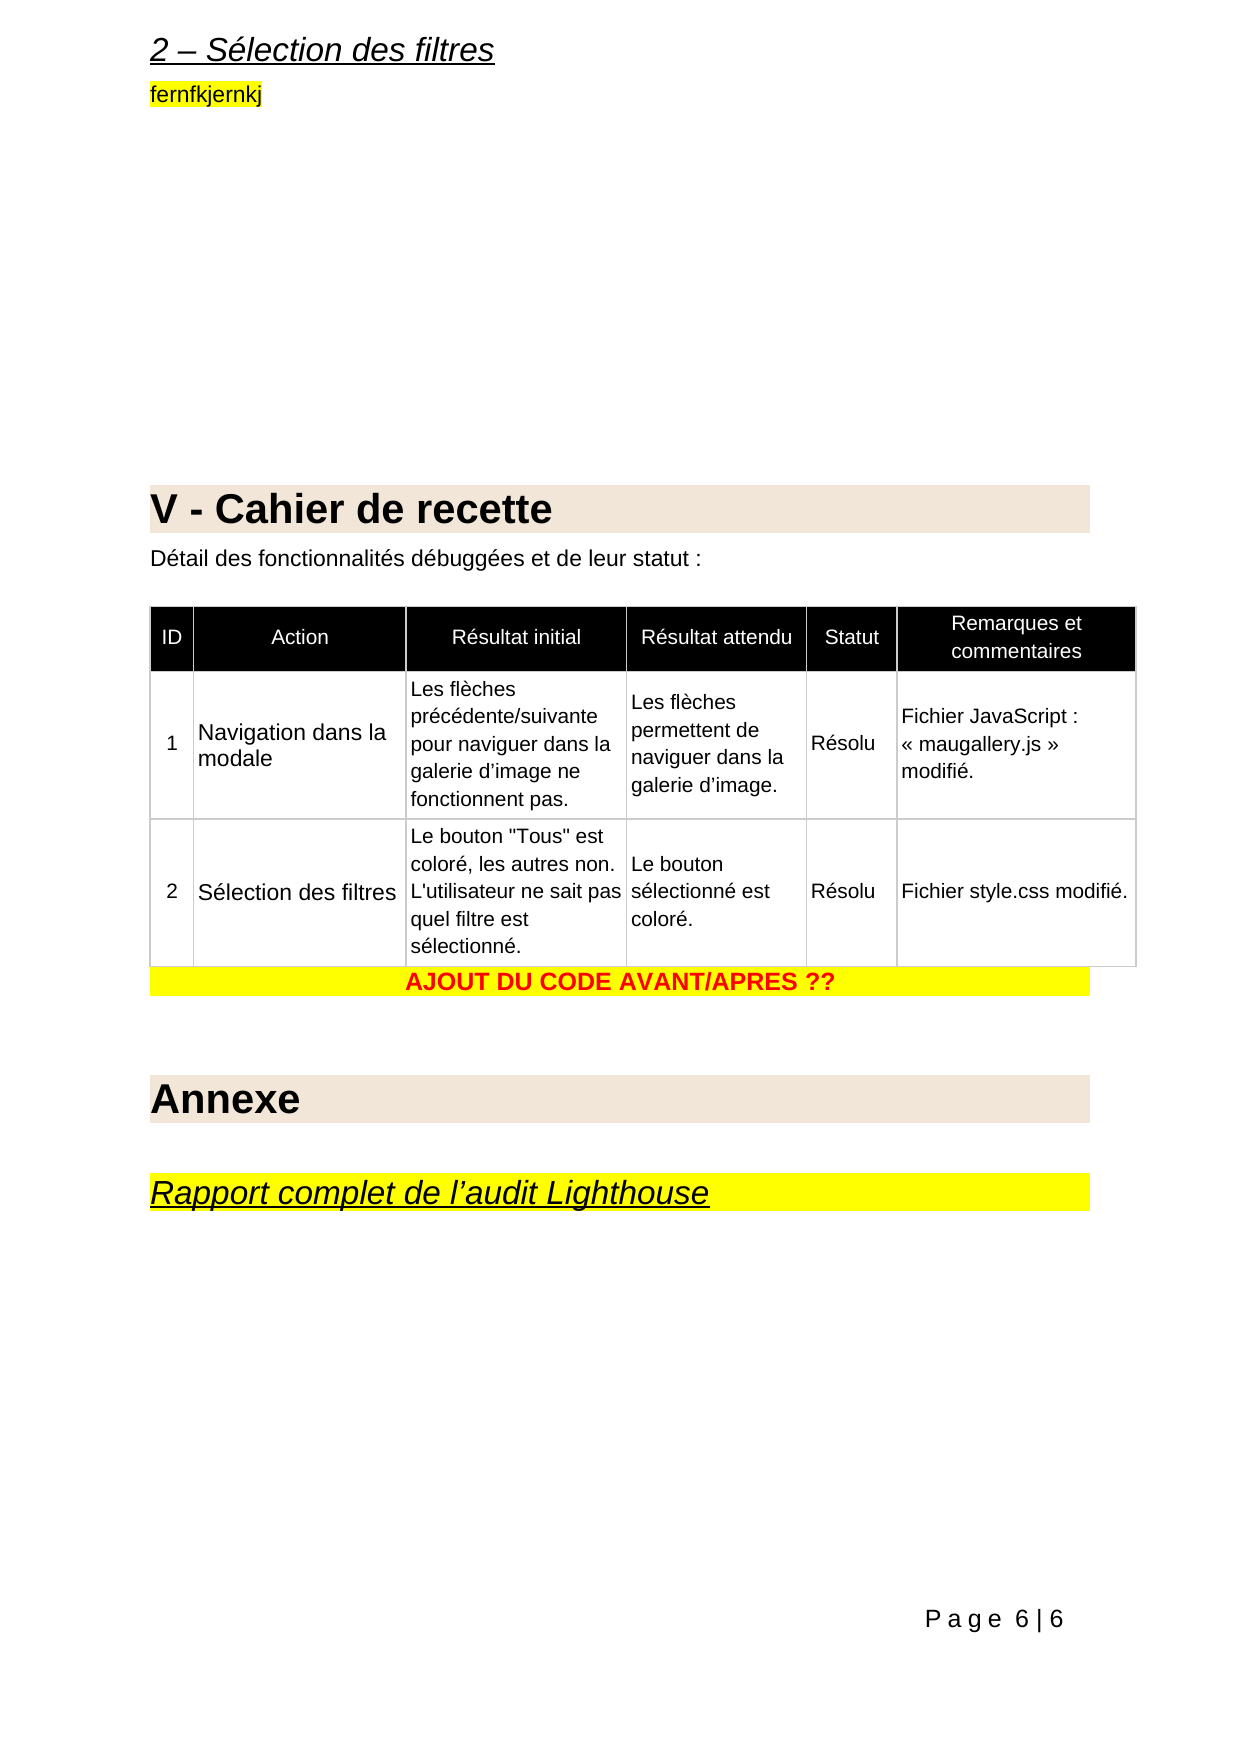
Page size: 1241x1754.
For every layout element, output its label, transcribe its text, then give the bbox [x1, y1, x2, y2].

table_cell Les flèches permettent de naviguer dans la galerie d’image. [627, 672, 806, 818]
subtitle V - Cahier de recette [150, 485, 1090, 533]
table_header Résultat initial [407, 607, 626, 671]
table_header Statut [807, 607, 896, 671]
table_header Remarques et commentaires [898, 607, 1135, 671]
table_header Résultat attendu [627, 607, 806, 671]
table_header Action [194, 607, 405, 671]
subtitle Annexe [150, 1075, 1090, 1123]
table_header ID [151, 607, 193, 671]
table_cell Fichier style.css modifié. [898, 820, 1135, 966]
table_cell Sélection des filtres [194, 820, 405, 966]
text Détail des fonctionnalités débuggées et de leur statut : [150, 545, 1090, 571]
table_cell Résolu [807, 820, 896, 966]
table_cell Les flèches précédente/suivante pour naviguer dans la galerie d’image ne fonctionnent pas. [407, 672, 626, 818]
table_cell Navigation dans la modale [194, 672, 405, 818]
subtitle Rapport complet de l’audit Lighthouse [150, 1173, 1090, 1211]
table_cell 1 [151, 672, 193, 818]
table_cell Résolu [807, 672, 896, 818]
table_cell Le bouton "Tous" est coloré, les autres non. L'utilisateur ne sait pas quel filtre est sélectionné. [407, 820, 626, 966]
subtitle 2 – Sélection des filtres [150, 29, 1090, 68]
table_cell 2 [151, 820, 193, 966]
text AJOUT DU CODE AVANT/APRES ?? [150, 967, 1090, 996]
table_cell Le bouton sélectionné est coloré. [627, 820, 806, 966]
table_cell Fichier JavaScript : « maugallery.js » modifié. [898, 672, 1135, 818]
text fernfkjernkj [150, 81, 1090, 107]
